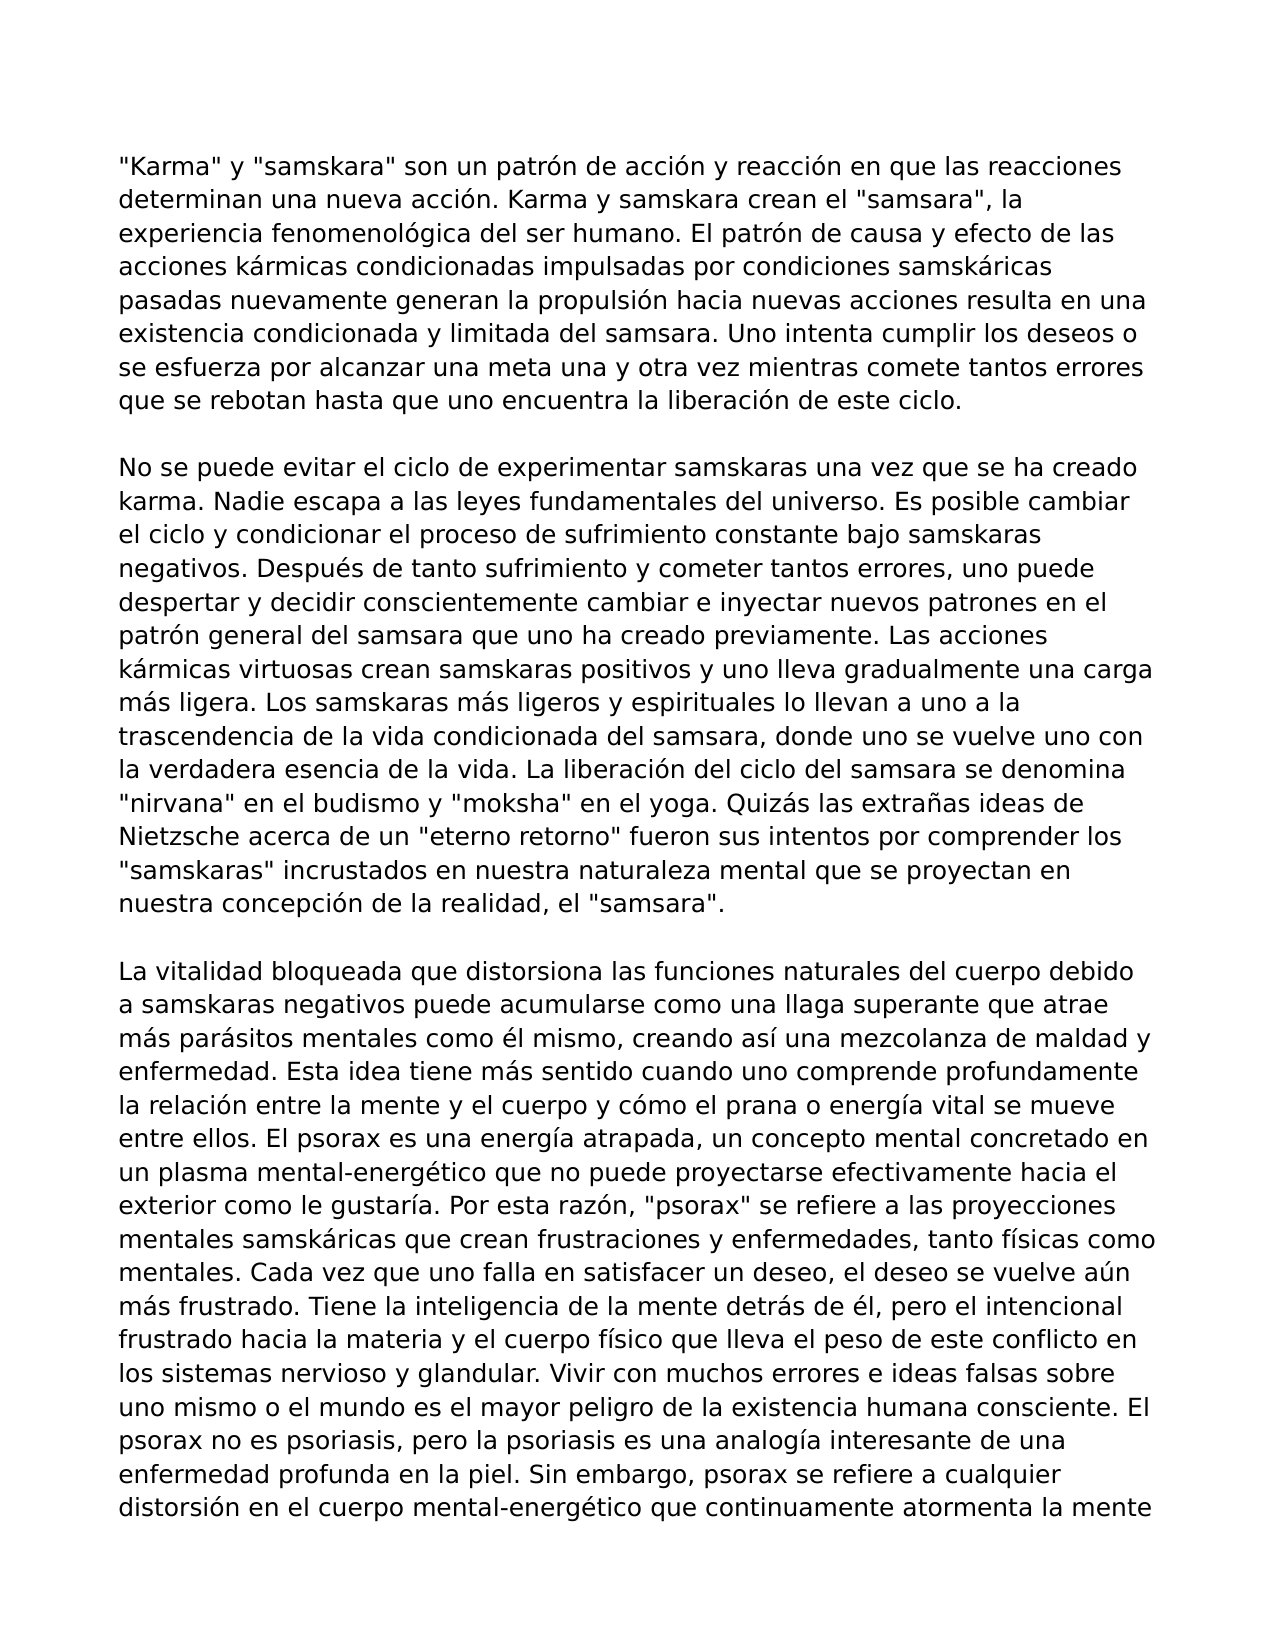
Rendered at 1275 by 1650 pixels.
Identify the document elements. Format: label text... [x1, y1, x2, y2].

text "Karma" y "samskara" son un patrón de acción y reacción en que las reacciones determinan una nueva acción. Karma y samskara crean el "samsara", la experiencia fenomenológica del ser humano. El patrón de causa y efecto de las acciones kármicas condicionadas impulsadas por condiciones samskáricas pasadas nuevamente generan la propulsión hacia nuevas acciones resulta en una existencia condicionada y limitada del samsara. Uno intenta cumplir los deseos o se esfuerza por alcanzar una meta una y otra vez mientras comete tantos errores que se rebotan hasta que uno encuentra la liberación de este ciclo. No se puede evitar el ciclo de experimentar samskaras una vez que se ha creado karma. Nadie escapa a las leyes fundamentales del universo. Es posible cambiar el ciclo y condicionar el proceso de sufrimiento constante bajo samskaras negativos. Después de tanto sufrimiento y cometer tantos errores, uno puede despertar y decidir conscientemente cambiar e inyectar nuevos patrones en el patrón general del samsara que uno ha creado previamente. Las acciones kármicas virtuosas crean samskaras positivos y uno lleva gradualmente una carga más ligera. Los samskaras más ligeros y espirituales lo llevan a uno a la trascendencia de la vida condicionada del samsara, donde uno se vuelve uno con la verdadera esencia de la vida. La liberación del ciclo del samsara se denomina "nirvana" en el budismo y "moksha" en el yoga. Quizás las extrañas ideas de Nietzsche acerca de un "eterno retorno" fueron sus intentos por comprender los "samskaras" incrustados en nuestra naturaleza mental que se proyectan en nuestra concepción de la realidad, el "samsara". La vitalidad bloqueada que distorsiona las funciones naturales del cuerpo debido a samskaras negativos puede acumularse como una llaga superante que atrae más parásitos mentales como él mismo, creando así una mezcolanza de maldad y enfermedad. Esta idea tiene más sentido cuando uno comprende profundamente la relación entre la mente y el cuerpo y cómo el prana o energía vital se mueve entre ellos. El psorax es una energía atrapada, un concepto mental concretado en un plasma mental-energético que no puede proyectarse efectivamente hacia el exterior como le gustaría. Por esta razón, "psorax" se refiere a las proyecciones mentales samskáricas que crean frustraciones y enfermedades, tanto físicas como mentales. Cada vez que uno falla en satisfacer un deseo, el deseo se vuelve aún más frustrado. Tiene la inteligencia de la mente detrás de él, pero el intencional frustrado hacia la materia y el cuerpo físico que lleva el peso de este conflicto en los sistemas nervioso y glandular. Vivir con muchos errores e ideas falsas sobre uno mismo o el mundo es el mayor peligro de la existencia humana consciente. El psorax no es psoriasis, pero la psoriasis es una analogía interesante de una enfermedad profunda en la piel. Sin embargo, psorax se refiere a cualquier distorsión en el cuerpo mental-energético que continuamente atormenta la mente [118, 118, 1157, 1522]
